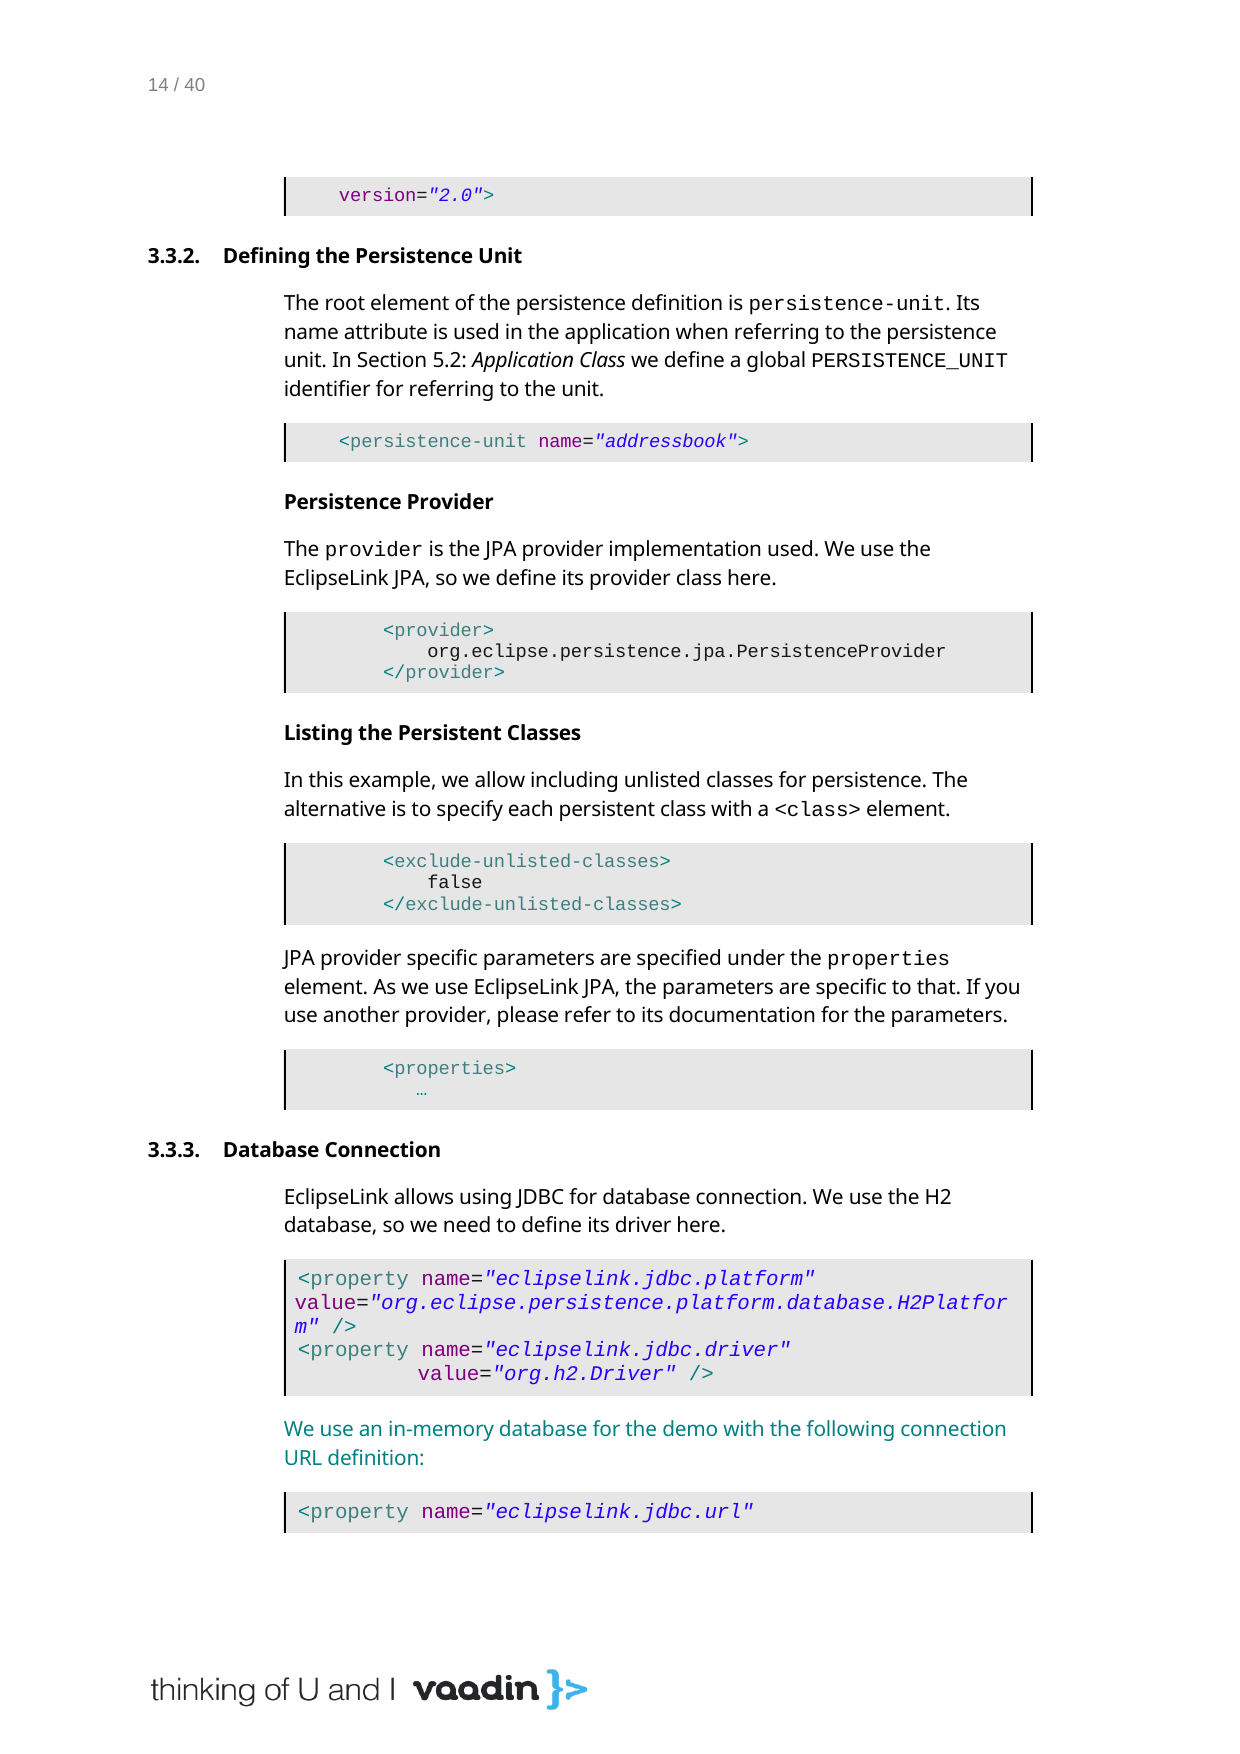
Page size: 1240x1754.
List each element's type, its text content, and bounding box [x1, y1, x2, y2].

text <exclude-unlisted-classes> [286, 843, 1031, 873]
text value="org.eclipse.persistence.platform.database.H2Platform" /> [286, 1292, 1031, 1339]
text … [286, 1080, 1031, 1110]
text <property name="eclipselink.jdbc.driver" [286, 1339, 1031, 1363]
text <property name="eclipselink.jdbc.url" [286, 1492, 1031, 1533]
text value="org.h2.Driver" /> [286, 1363, 1031, 1396]
text </provider> [286, 663, 1031, 693]
list The provider is the JPA provider implementation used. We use the EclipseLink JPA, so we define its provider class here. [283, 534, 1033, 591]
list We use an in-memory database for the demo with the following connection URL definition: [283, 1414, 1033, 1471]
list JPA provider specific parameters are specified under the properties element. As we use EclipseLink JPA, the parameters are specific to that. If you use another provider, please refer to its documentation for the parameters. [283, 943, 1033, 1029]
text </exclude-unlisted-classes> [286, 894, 1031, 925]
subtitle Listing the Persistent Classes [283, 718, 1033, 747]
list EclipseLink allows using JDBC for database connection. We use the H2 database, so we need to define its driver here. [283, 1182, 1033, 1239]
text <persistence-unit name="addressbook"> [286, 423, 1031, 462]
text org.eclipse.persistence.jpa.PersistenceProvider [286, 642, 1031, 663]
picture [150, 1665, 590, 1712]
subtitle Database Connection [148, 1135, 1033, 1163]
text version="2.0"> [286, 177, 1031, 216]
text <properties> [283, 1049, 1032, 1080]
text <provider> [286, 612, 1031, 642]
subtitle Defining the Persistence Unit [148, 241, 1033, 269]
text false [286, 873, 1031, 894]
subtitle Persistence Provider [283, 487, 1033, 515]
text <property name="eclipselink.jdbc.platform" [283, 1259, 1032, 1292]
list In this example, we allow including unlisted classes for persistence. The alternative is to specify each persistent class with a <class> element. [283, 766, 1033, 823]
text The root element of the persistence definition is persistence-unit. Its name attribute is used in the application when referring to the persistence unit. In Section 5.2: Application Class we define a global PERSISTENCE_UNIT identifier for referring to the unit. [283, 288, 1033, 402]
